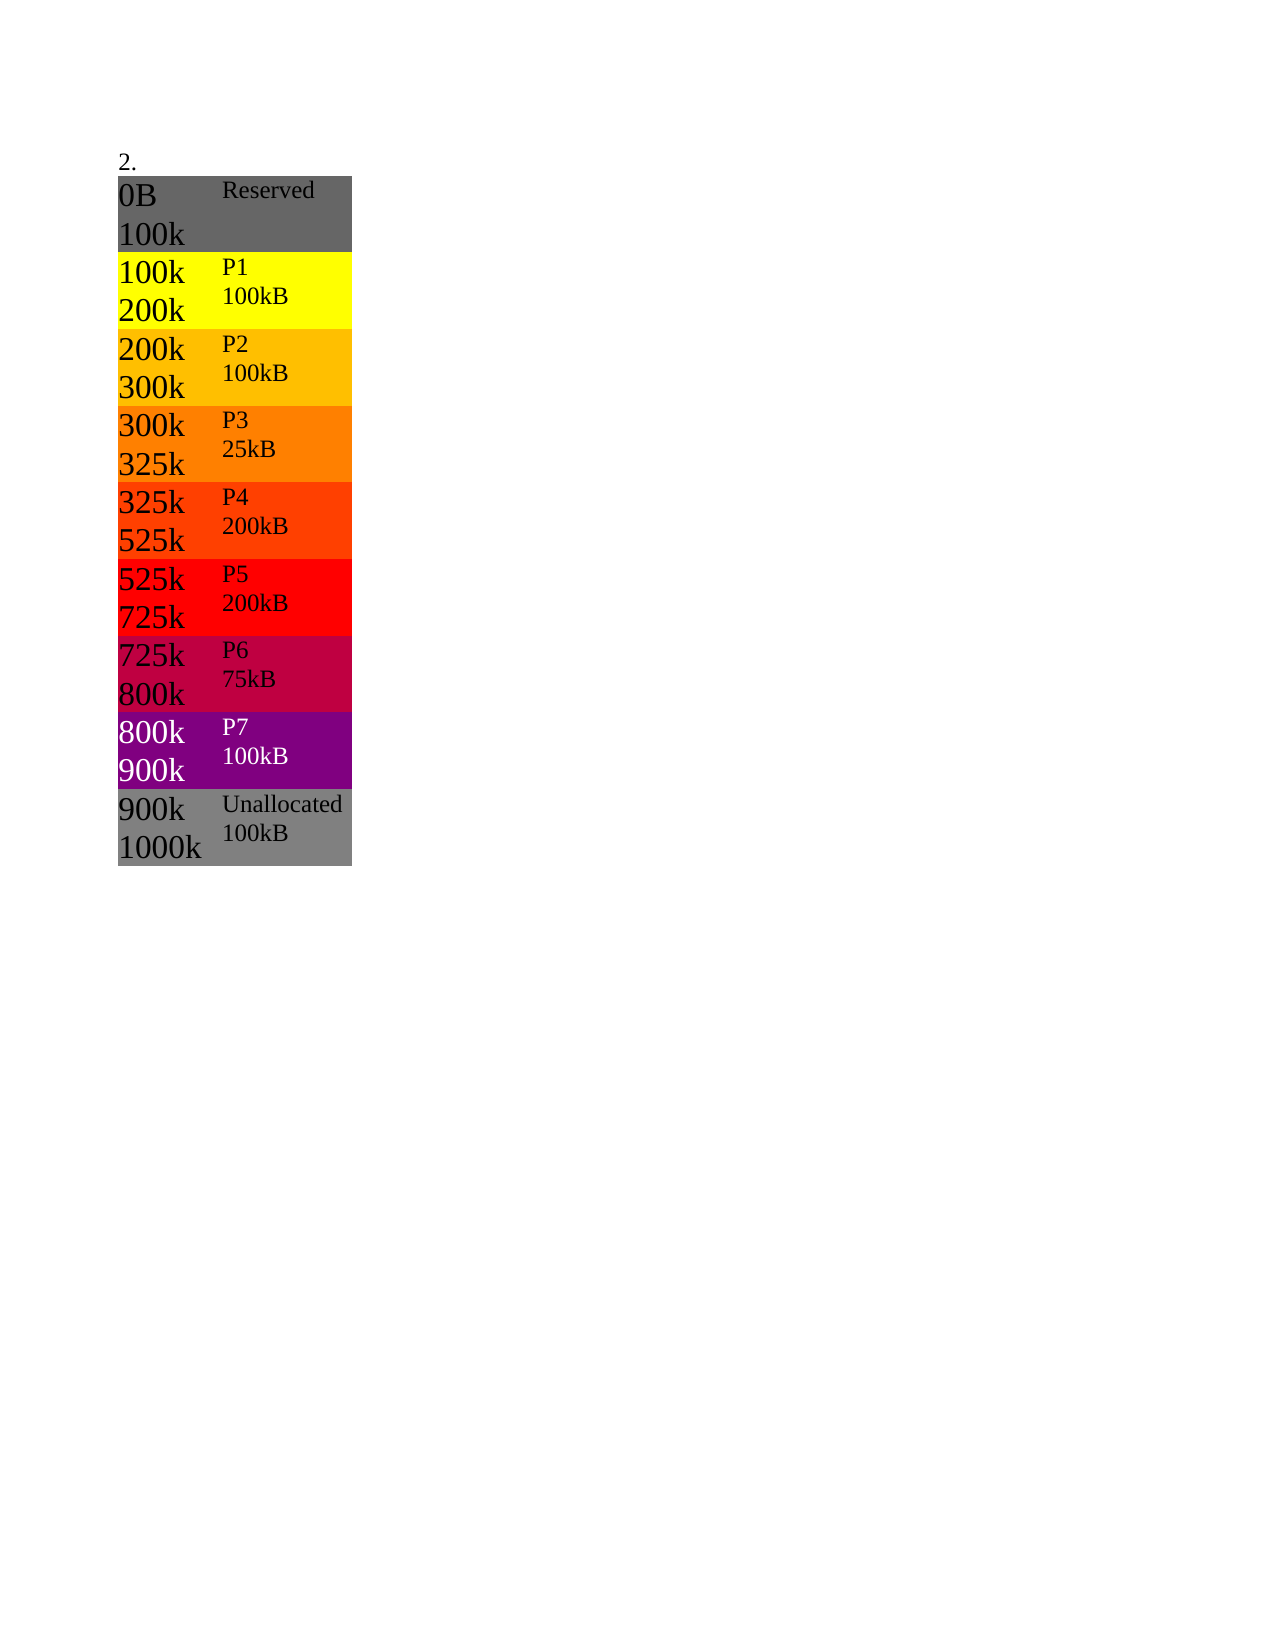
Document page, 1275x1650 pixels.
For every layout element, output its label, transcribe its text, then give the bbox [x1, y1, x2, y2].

table_cell 100k 200k [118, 252, 222, 329]
table_cell Unallocated 100kB [222, 789, 352, 866]
table_cell 900k 1000k [118, 789, 222, 866]
table_cell 200k 300k [118, 329, 222, 406]
table_cell 800k 900k [118, 712, 222, 789]
table_cell P3 25kB [222, 406, 352, 482]
table_cell 300k 325k [118, 406, 222, 482]
table_cell 325k 525k [118, 482, 222, 559]
text 2. [118, 147, 1157, 176]
table_cell 725k 800k [118, 636, 222, 712]
table_cell P7 100kB [222, 712, 352, 789]
table_cell P2 100kB [222, 329, 352, 406]
table_cell 525k 725k [118, 559, 222, 636]
table_cell P4 200kB [222, 482, 352, 559]
table_cell P6 75kB [222, 636, 352, 712]
table_header Reserved [222, 176, 352, 252]
table_cell P5 200kB [222, 559, 352, 636]
table_cell P1 100kB [222, 252, 352, 329]
table_header 0B 100k [118, 176, 222, 252]
